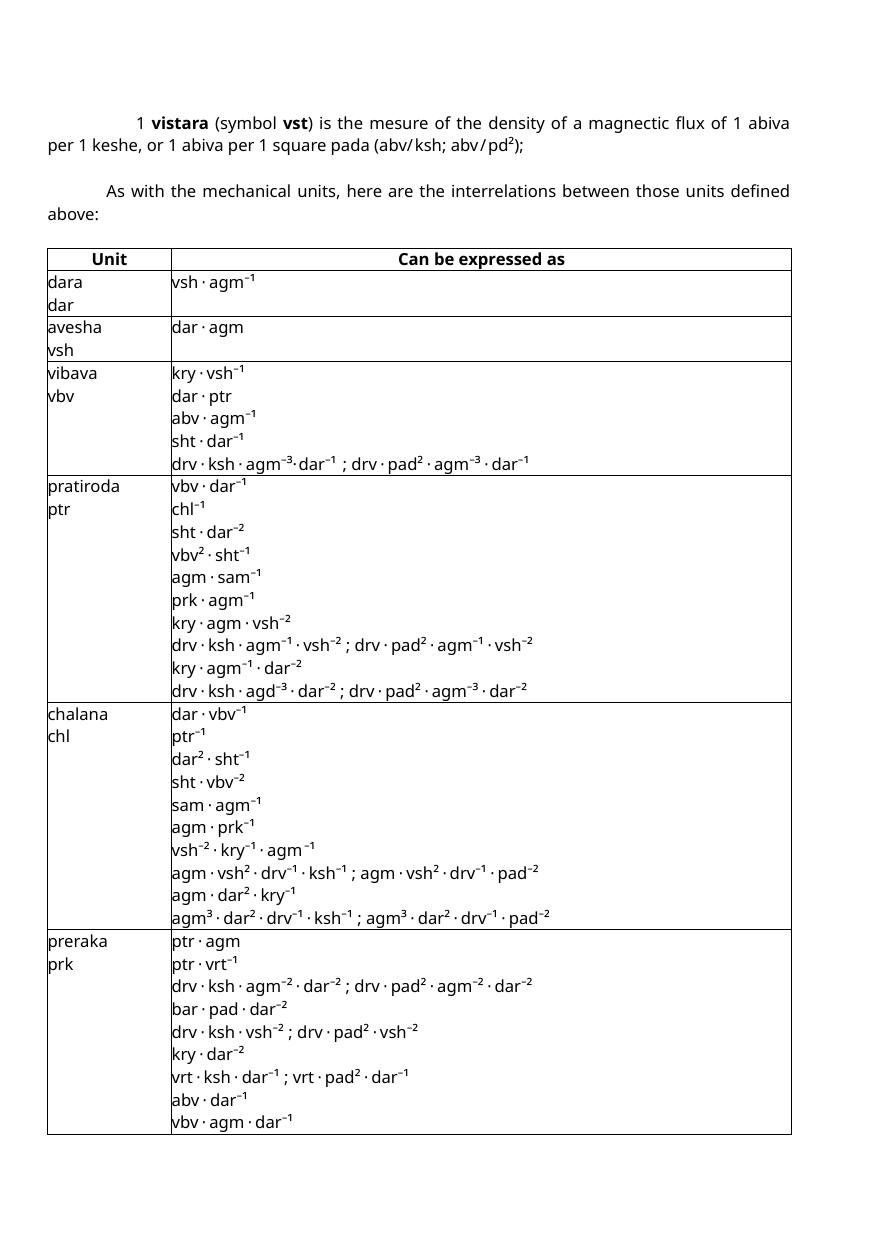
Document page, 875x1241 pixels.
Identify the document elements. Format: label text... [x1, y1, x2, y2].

table_cell vsh ⋅ agm⁻¹ [172, 271, 791, 316]
table_cell kry ⋅ vsh⁻¹ dar ⋅ ptr abv ⋅ agm⁻¹ sht ⋅ dar⁻¹ drv ⋅ ksh ⋅ agm⁻³· dar⁻¹ ; drv ⋅ pad² ⋅ agm⁻³ ⋅ dar⁻¹ [172, 362, 791, 475]
table_cell dar ⋅ vbv⁻¹ ptr⁻¹ dar² ⋅ sht⁻¹ sht ⋅ vbv⁻² sam ⋅ agm⁻¹ agm ⋅ prk⁻¹ vsh⁻² ⋅ kry⁻¹ ⋅ agm ⁻¹ agm ⋅ vsh² ⋅ drv⁻¹ ⋅ ksh⁻¹ ; agm ⋅ vsh² ⋅ drv⁻¹ ⋅ pad⁻² agm ⋅ dar² ⋅ kry⁻¹ agm³ ⋅ dar² ⋅ drv⁻¹ ⋅ ksh⁻¹ ; agm³ ⋅ dar² ⋅ drv⁻¹ ⋅ pad⁻² [172, 703, 791, 929]
table_header Can be expressed as [172, 249, 791, 270]
table_cell dara dar [48, 271, 171, 316]
text As with the mechanical units, here are the interrelations between those units defined above: [47, 179, 791, 225]
table_cell pratiroda ptr [48, 476, 171, 702]
table_cell ptr ⋅ agm ptr ⋅ vrt⁻¹ drv ⋅ ksh ⋅ agm⁻² ⋅ dar⁻² ; drv ⋅ pad² ⋅ agm⁻² ⋅ dar⁻² bar ⋅ pad ⋅ dar⁻² drv ⋅ ksh ⋅ vsh⁻² ; drv ⋅ pad² ⋅ vsh⁻² kry ⋅ dar⁻² vrt ⋅ ksh ⋅ dar⁻¹ ; vrt ⋅ pad² ⋅ dar⁻¹ abv ⋅ dar⁻¹ vbv ⋅ agm ⋅ dar⁻¹ [172, 930, 791, 1134]
table_cell vbv ⋅ dar⁻¹ chl⁻¹ sht ⋅ dar⁻² vbv² ⋅ sht⁻¹ agm ⋅ sam⁻¹ prk ⋅ agm⁻¹ kry ⋅ agm ⋅ vsh⁻² drv ⋅ ksh ⋅ agm⁻¹ ⋅ vsh⁻² ; drv ⋅ pad² ⋅ agm⁻¹ ⋅ vsh⁻² kry ⋅ agm⁻¹ ⋅ dar⁻² drv ⋅ ksh ⋅ agd⁻³ ⋅ dar⁻² ; drv ⋅ pad² ⋅ agm⁻³ ⋅ dar⁻² [172, 476, 791, 702]
table_cell vibava vbv [48, 362, 171, 475]
table_cell chalana chl [48, 703, 171, 929]
table_cell dar ⋅ agm [172, 317, 791, 361]
table_cell preraka prk [48, 930, 171, 1134]
table_header Unit [48, 249, 171, 270]
table_cell avesha vsh [48, 317, 171, 361]
text 1 vistara (symbol vst) is the mesure of the density of a magnectic flux of 1 abiva per 1 keshe, or 1 abiva per 1 square pada (abv/ ksh; abv / pd²); [47, 111, 791, 157]
